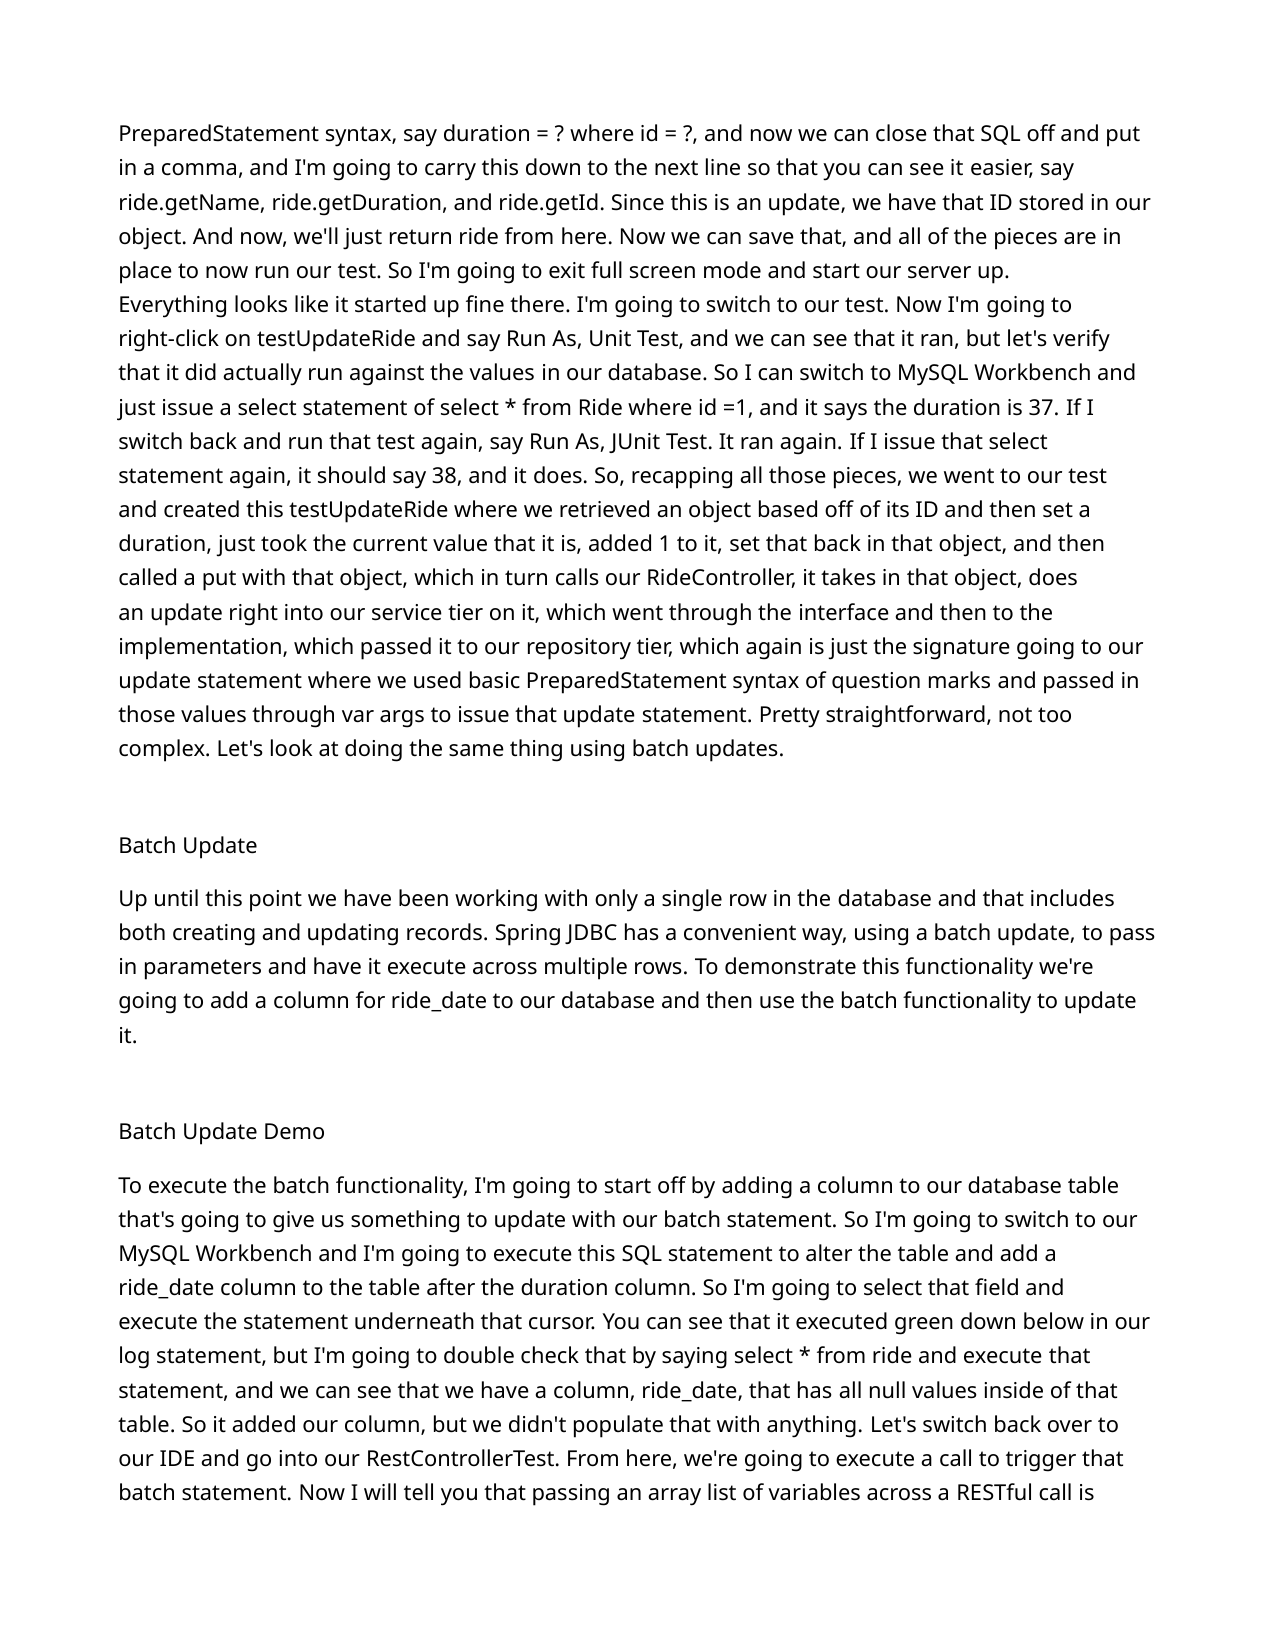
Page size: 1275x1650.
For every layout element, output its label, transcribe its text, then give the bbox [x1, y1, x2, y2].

text To execute the batch functionality, I'm going to start off by adding a column to our database table that's going to give us something to update with our batch statement. So I'm going to switch to our MySQL Workbench and I'm going to execute this SQL statement to alter the table and add a ride_date column to the table after the duration column. So I'm going to select that field and execute the statement underneath that cursor. You can see that it executed green down below in our log statement, but I'm going to double check that by saying select * from ride and execute that statement, and we can see that we have a column, ride_date, that has all null values inside of that table. So it added our column, but we didn't populate that with anything. Let's switch back over to our IDE and go into our RestControllerTest. From here, we're going to execute a call to trigger that batch statement. Now I will tell you that passing an array list of variables across a RESTful call is [118, 1169, 1157, 1507]
text Up until this point we have been working with only a single row in the database and that includes both creating and updating records. Spring JDBC has a convenient way, using a batch update, to pass in parameters and have it execute across multiple rows. To demonstrate this functionality we're going to add a column for ride_date to our database and then use the batch functionality to update it. [118, 883, 1157, 1049]
subtitle Batch Update [118, 830, 1157, 859]
text PreparedStatement syntax, say duration = ? where id = ?, and now we can close that SQL off and put in a comma, and I'm going to carry this down to the next line so that you can see it easier, say ride.getName, ride.getDuration, and ride.getId. Since this is an update, we have that ID stored in our object. And now, we'll just return ride from here. Now we can save that, and all of the pieces are in place to now run our test. So I'm going to exit full screen mode and start our server up. Everything looks like it started up fine there. I'm going to switch to our test. Now I'm going to right‑click on testUpdateRide and say Run As, Unit Test, and we can see that it ran, but let's verify that it did actually run against the values in our database. So I can switch to MySQL Workbench and just issue a select statement of select * from Ride where id =1, and it says the duration is 37. If I switch back and run that test again, say Run As, JUnit Test. It ran again. If I issue that select statement again, it should say 38, and it does. So, recapping all those pieces, we went to our test and created this testUpdateRide where we retrieved an object based off of its ID and then set a duration, just took the current value that it is, added 1 to it, set that back in that object, and then called a put with that object, which in turn calls our RideController, it takes in that object, does an update right into our service tier on it, which went through the interface and then to the implementation, which passed it to our repository tier, which again is just the signature going to our update statement where we used basic PreparedStatement syntax of question marks and passed in those values through var args to issue that update statement. Pretty straightforward, not too complex. Let's look at doing the same thing using batch updates. [118, 118, 1157, 763]
subtitle Batch Update Demo [118, 1116, 1157, 1146]
